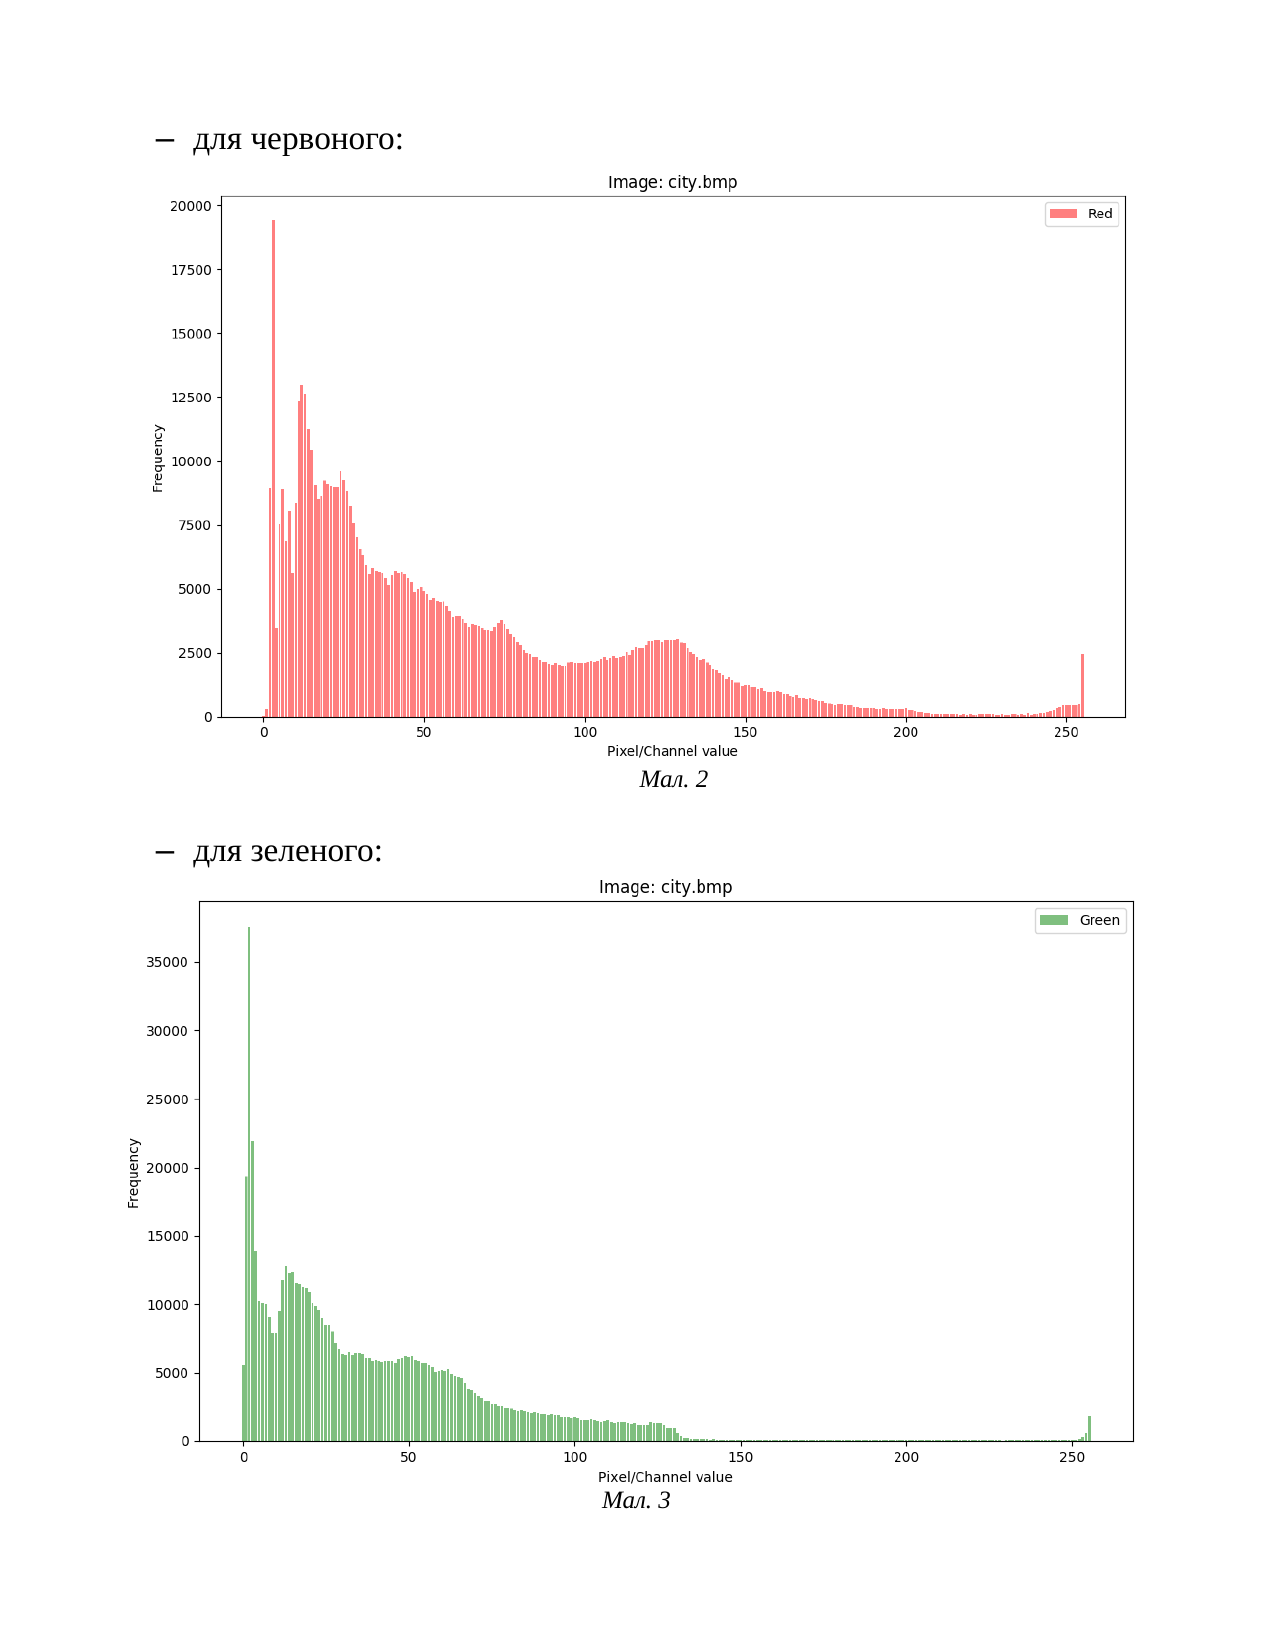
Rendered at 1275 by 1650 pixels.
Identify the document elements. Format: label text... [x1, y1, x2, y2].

list для зеленого: [156, 831, 1157, 869]
picture [118, 869, 1157, 1486]
list для червоного: [156, 118, 1157, 156]
list Мал. 2 [156, 156, 1157, 792]
picture [136, 156, 1139, 764]
text Мал. 3 [118, 1486, 1157, 1514]
